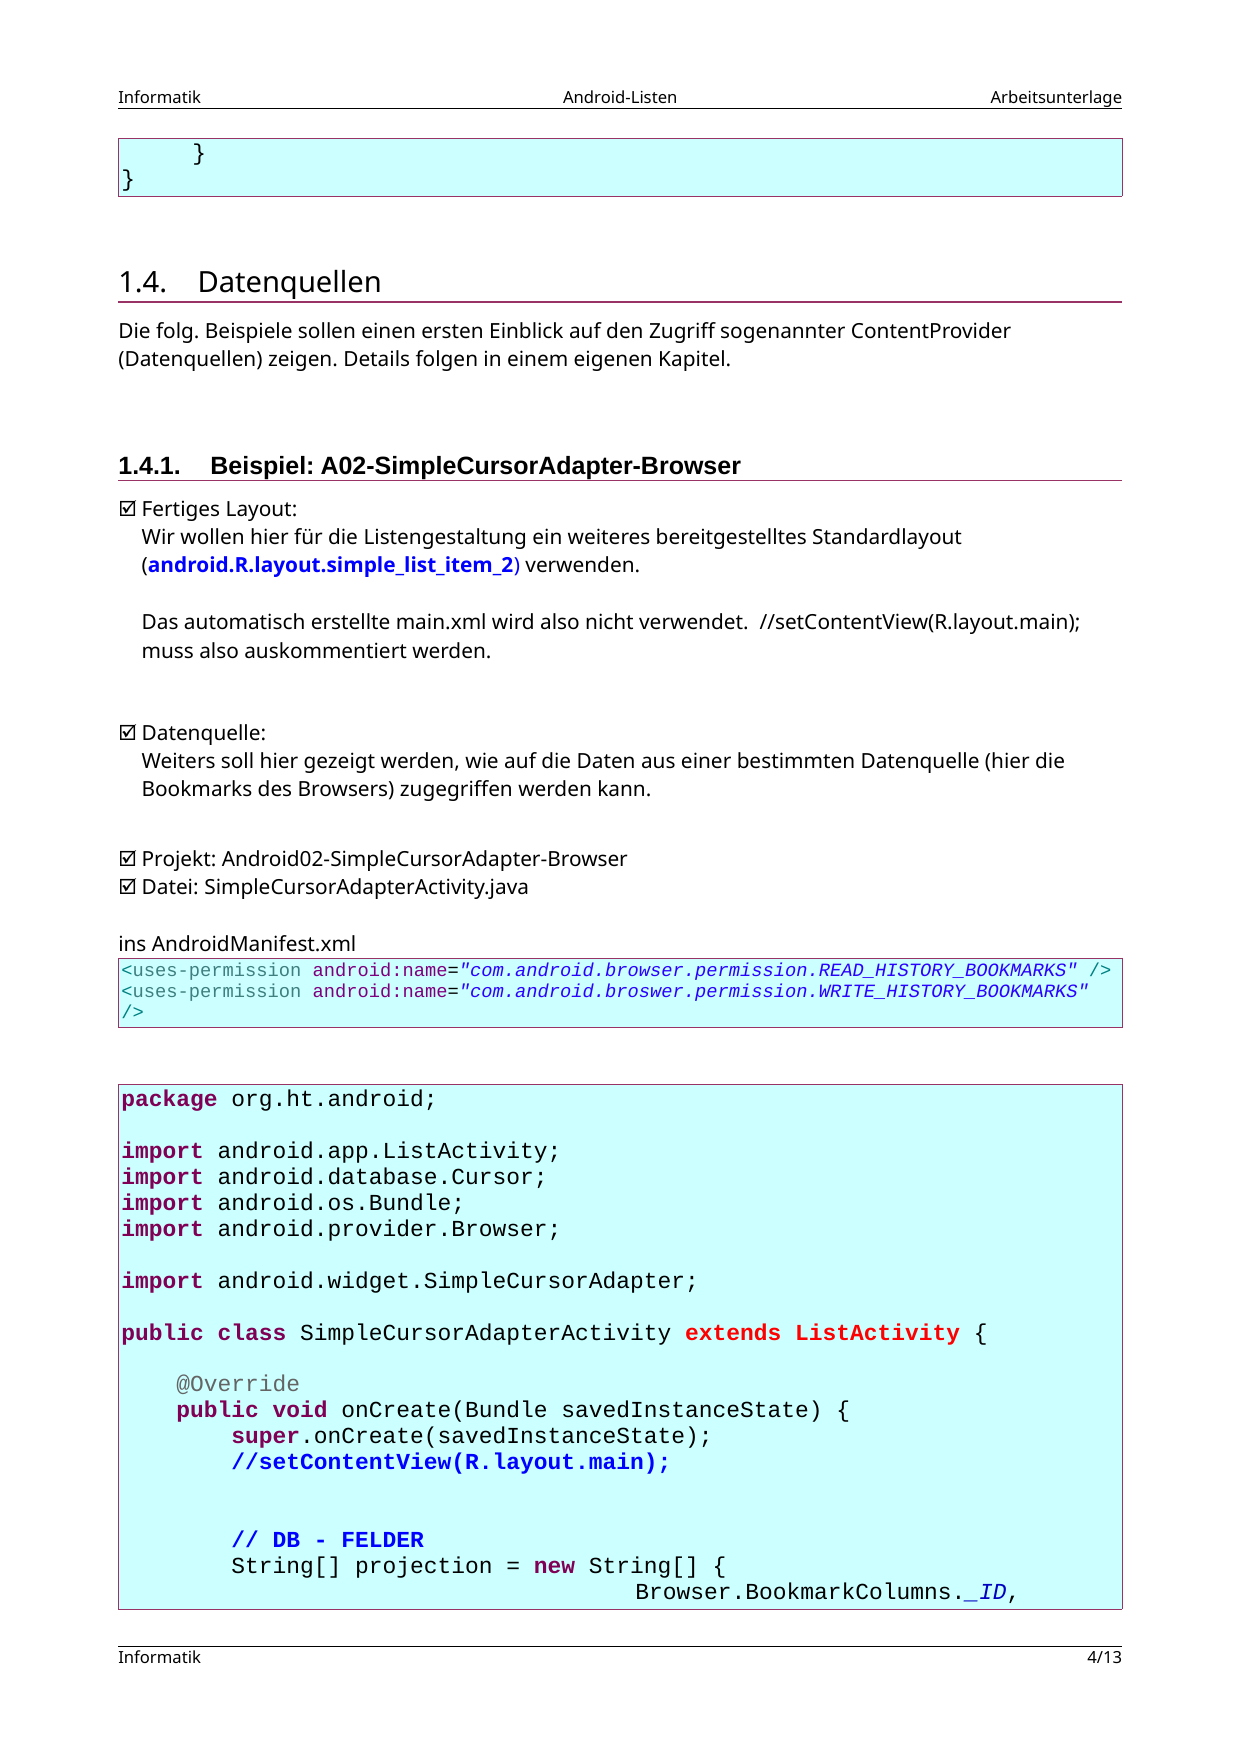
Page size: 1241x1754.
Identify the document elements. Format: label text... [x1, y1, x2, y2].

text import android.provider.Browser; [119, 1214, 1122, 1240]
text Browser.BookmarkColumns._ID, [119, 1577, 1122, 1609]
text import android.widget.SimpleCursorAdapter; [119, 1266, 1122, 1292]
text // DB - FELDER [119, 1525, 1122, 1551]
text } [119, 164, 1122, 196]
list Datenquelle: Weiters soll hier gezeigt werden, wie auf die Daten aus einer bestimmten Datenquelle (hier die Bookmarks des Browsers) zugegriffen werden kann. [118, 718, 1122, 831]
list Datei: SimpleCursorAdapterActivity.java [118, 872, 1122, 901]
text } [119, 139, 1122, 164]
text public void onCreate(Bundle savedInstanceState) { [119, 1396, 1122, 1422]
text <uses-permission android:name="com.android.browser.permission.READ_HISTORY_BOOKMARKS" /> [119, 959, 1122, 979]
subtitle Datenquellen [118, 262, 1122, 301]
text ins AndroidManifest.xml [118, 929, 1122, 958]
text import android.database.Cursor; [119, 1162, 1122, 1188]
text super.onCreate(savedInstanceState); [119, 1422, 1122, 1447]
list Projekt: Android02-SimpleCursorAdapter-Browser [118, 844, 1122, 872]
text //setContentView(R.layout.main); [119, 1447, 1122, 1473]
text package org.ht.android; [119, 1085, 1122, 1110]
text public class SimpleCursorAdapterActivity extends ListActivity { [119, 1318, 1122, 1344]
subtitle Beispiel: A02-SimpleCursorAdapter-Browser [118, 451, 1122, 480]
text @Override [119, 1370, 1122, 1396]
text String[] projection = new String[] { [119, 1551, 1122, 1577]
list Fertiges Layout: Wir wollen hier für die Listengestaltung ein weiteres bereitgestelltes Standardlayout (android.R.layout.simple_list_item_2) verwenden. Das automatisch erstellte main.xml wird also nicht verwendet. //setContentView(R.layout.main); muss also auskommentiert werden. [118, 494, 1122, 664]
text <uses-permission android:name="com.android.broswer.permission.WRITE_HISTORY_BOOKMARKS" /> [119, 979, 1122, 1027]
text import android.app.ListActivity; [119, 1136, 1122, 1162]
text Die folg. Beispiele sollen einen ersten Einblick auf den Zugriff sogenannter ContentProvider (Datenquellen) zeigen. Details folgen in einem eigenen Kapitel. [118, 316, 1122, 373]
text import android.os.Bundle; [119, 1188, 1122, 1214]
